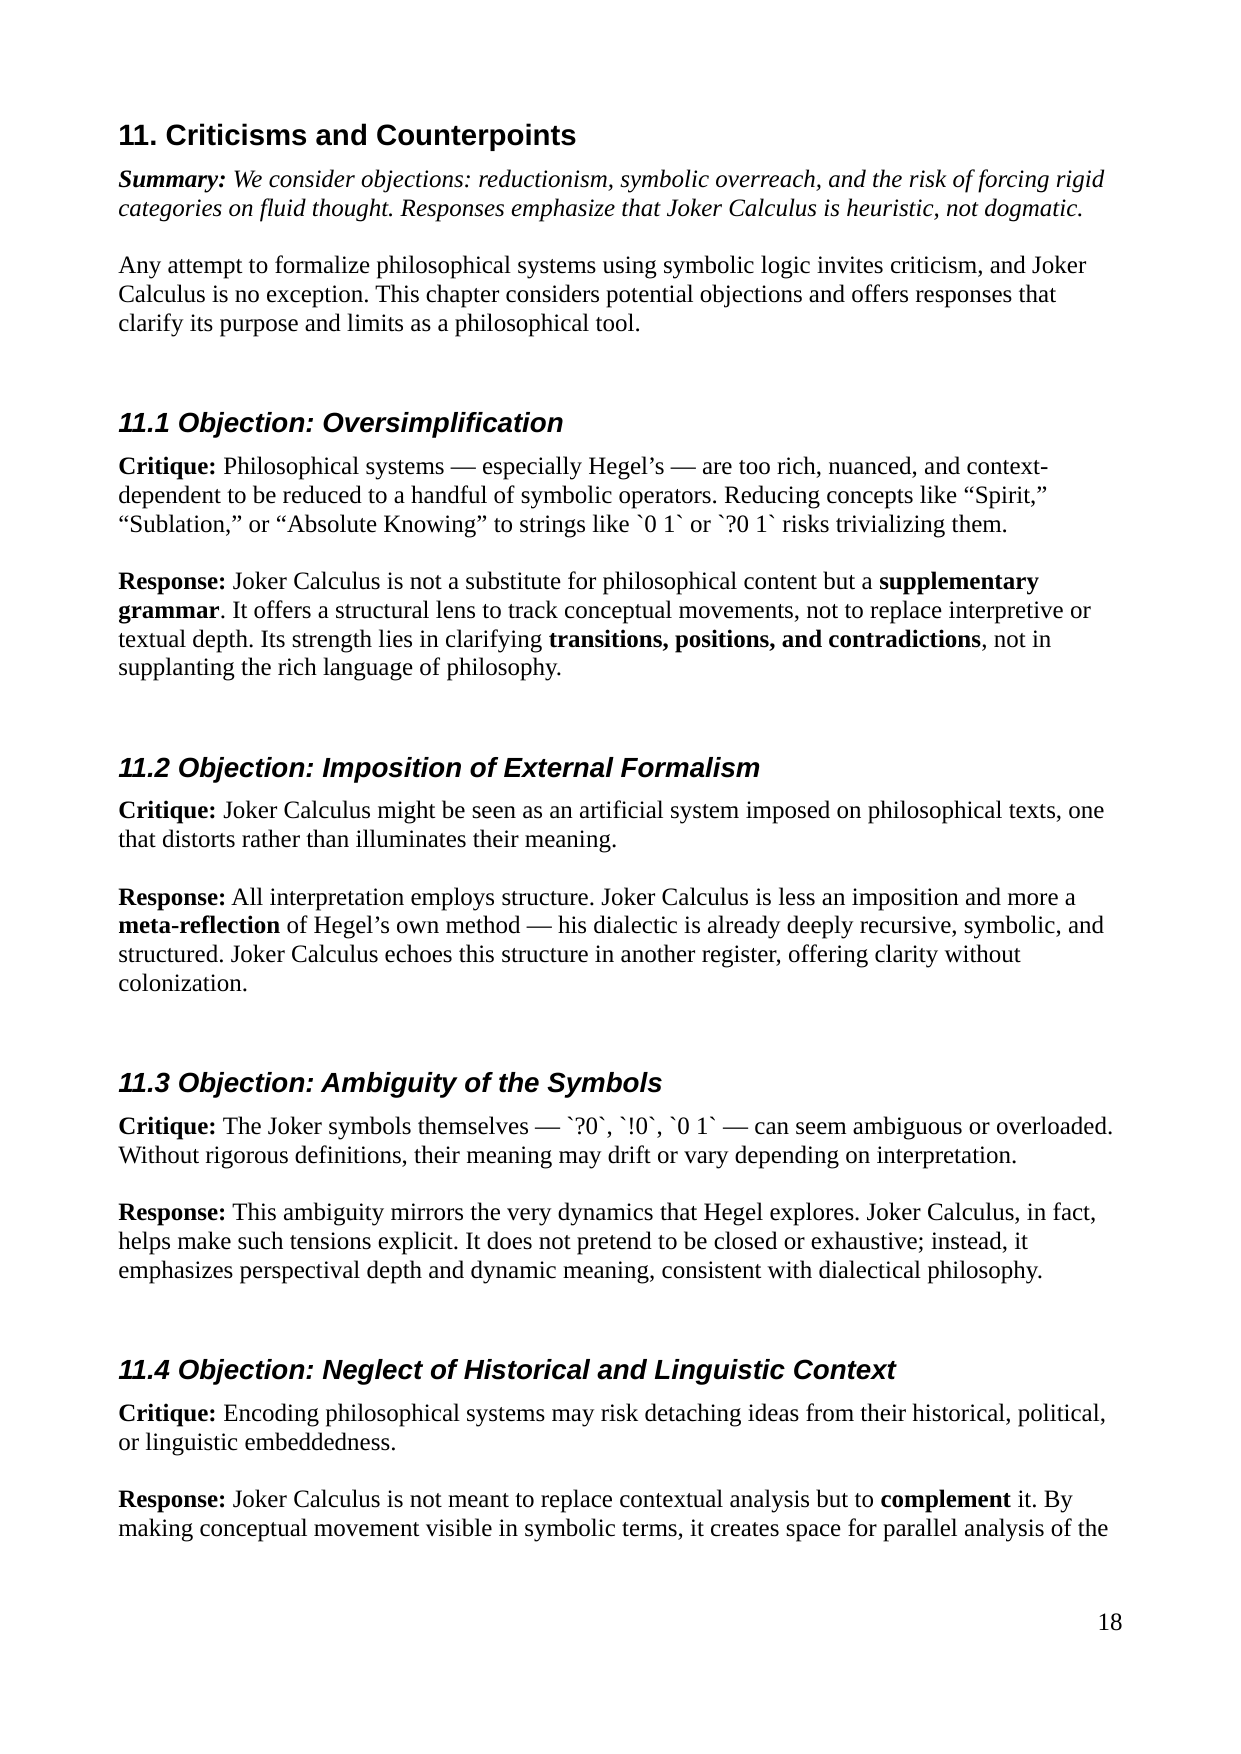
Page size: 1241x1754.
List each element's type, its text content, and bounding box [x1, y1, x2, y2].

subtitle 11.4 Objection: Neglect of Historical and Linguistic Context [118, 1354, 1122, 1386]
subtitle 11.1 Objection: Oversimplification [118, 407, 1122, 439]
text Critique: Encoding philosophical systems may risk detaching ideas from their historical, political, or linguistic embeddedness. [118, 1398, 1122, 1456]
text Critique: The Joker symbols themselves — `?0`, `!0`, `0 1` — can seem ambiguous or overloaded. Without rigorous definitions, their meaning may drift or vary depending on interpretation. [118, 1111, 1122, 1169]
text Critique: Joker Calculus might be seen as an artificial system imposed on philosophical texts, one that distorts rather than illuminates their meaning. [118, 796, 1122, 853]
subtitle 11.3 Objection: Ambiguity of the Symbols [118, 1067, 1122, 1099]
subtitle 11. Criticisms and Counterpoints [118, 118, 1122, 152]
subtitle 11.2 Objection: Imposition of External Formalism [118, 751, 1122, 783]
text Summary: We consider objections: reductionism, symbolic overreach, and the risk of forcing rigid categories on fluid thought. Responses emphasize that Joker Calculus is heuristic, not dogmatic. [118, 164, 1122, 222]
text Critique: Philosophical systems — especially Hegel’s — are too rich, nuanced, and context-dependent to be reduced to a handful of symbolic operators. Reducing concepts like “Spirit,” “Sublation,” or “Absolute Knowing” to strings like `0 1` or `?0 1` risks trivializing them. [118, 451, 1122, 537]
text Response: Joker Calculus is not a substitute for philosophical content but a supplementary grammar. It offers a structural lens to track conceptual movements, not to replace interpretive or textual depth. Its strength lies in clarifying transitions, positions, and contradictions, not in supplanting the rich language of philosophy. [118, 566, 1122, 681]
text Response: All interpretation employs structure. Joker Calculus is less an imposition and more a meta-reflection of Hegel’s own method — his dialectic is already deeply recursive, symbolic, and structured. Joker Calculus echoes this structure in another register, offering clarity without colonization. [118, 882, 1122, 997]
text Any attempt to formalize philosophical systems using symbolic logic invites criticism, and Joker Calculus is no exception. This chapter considers potential objections and offers responses that clarify its purpose and limits as a philosophical tool. [118, 251, 1122, 337]
text Response: This ambiguity mirrors the very dynamics that Hegel explores. Joker Calculus, in fact, helps make such tensions explicit. It does not pretend to be closed or exhaustive; instead, it emphasizes perspectival depth and dynamic meaning, consistent with dialectical philosophy. [118, 1197, 1122, 1284]
text Response: Joker Calculus is not meant to replace contextual analysis but to complement it. By making conceptual movement visible in symbolic terms, it creates space for parallel analysis of the [118, 1484, 1122, 1542]
